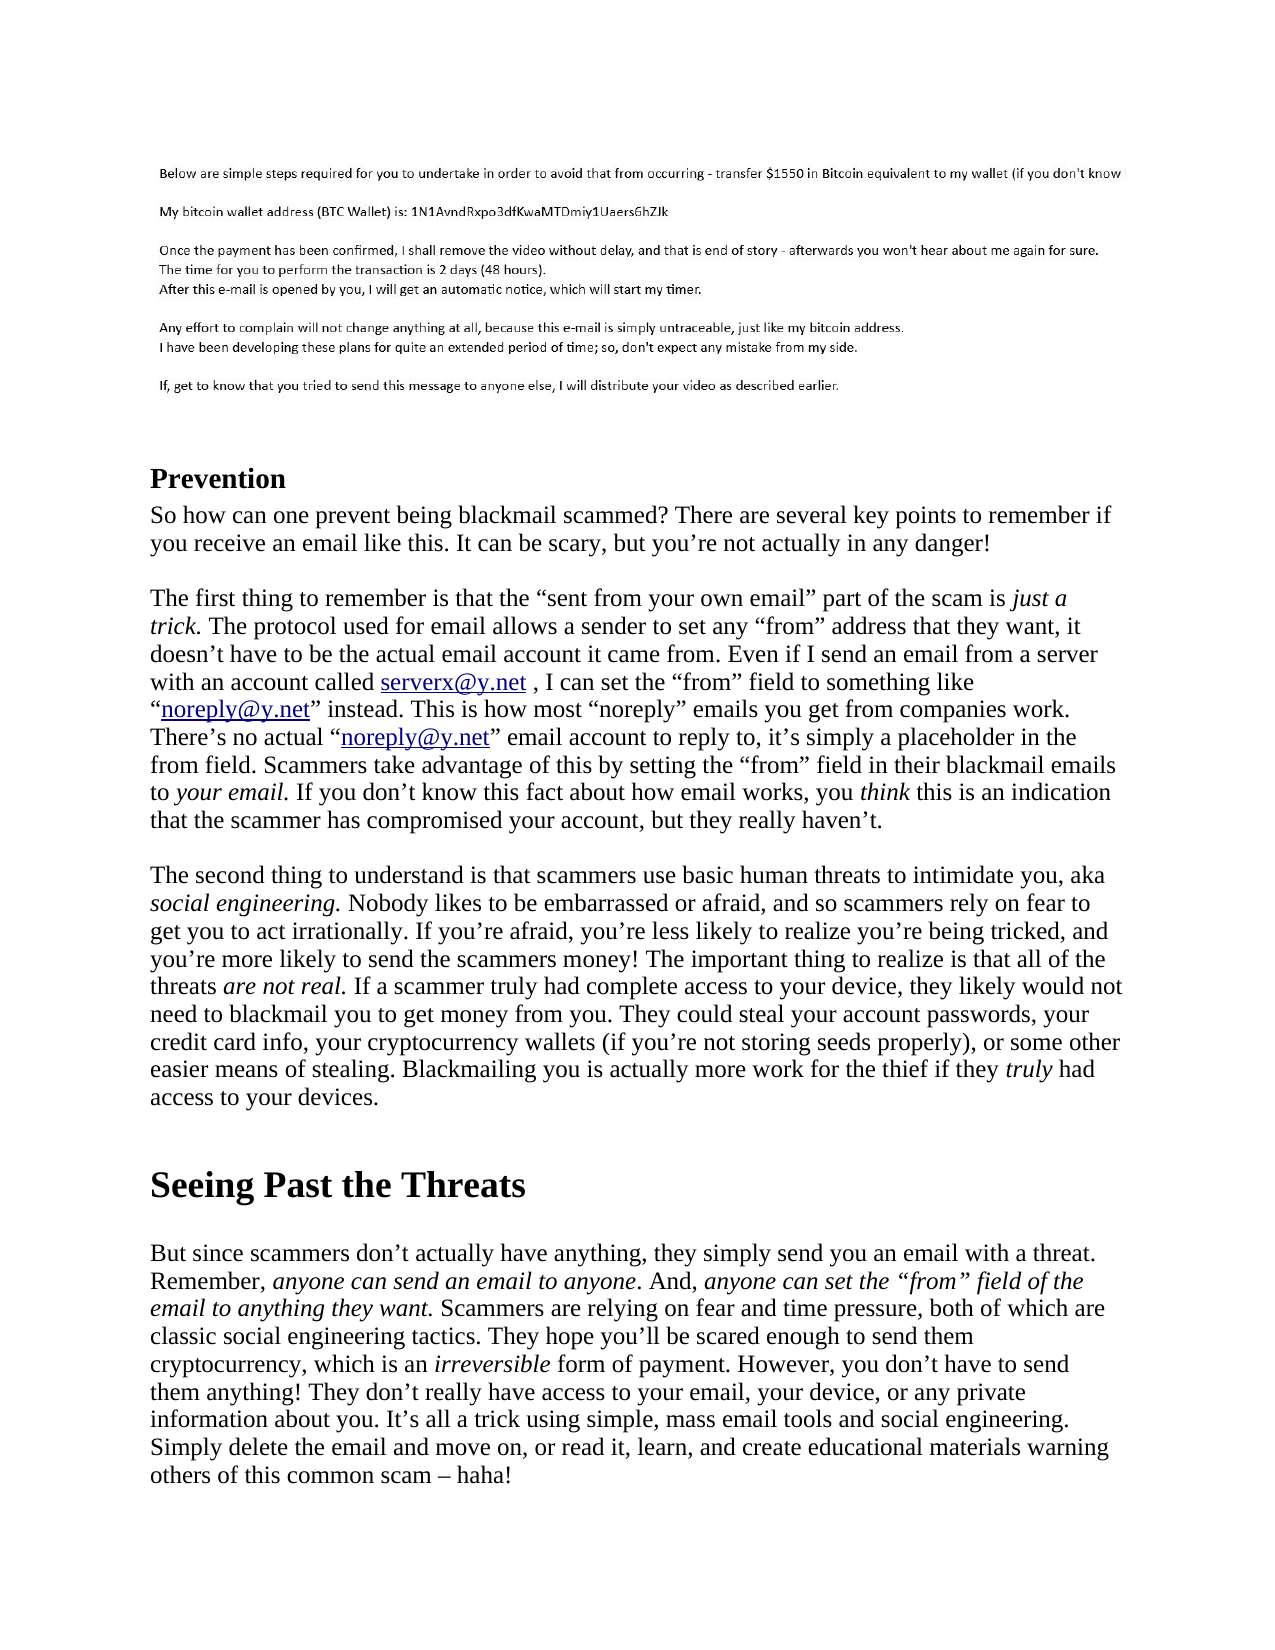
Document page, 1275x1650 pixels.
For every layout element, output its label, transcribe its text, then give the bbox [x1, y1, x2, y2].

subtitle Seeing Past the Threats [150, 1164, 1125, 1205]
text The second thing to understand is that scammers use basic human threats to intimidate you, aka social engineering. Nobody likes to be embarrassed or afraid, and so scammers rely on fear to get you to act irrationally. If you’re afraid, you’re less likely to realize you’re being tricked, and you’re more likely to send the scammers money! The important thing to realize is that all of the threats are not real. If a scammer truly had complete access to your device, they likely would not need to blackmail you to get money from you. They could steal your account passwords, your credit card info, your cryptocurrency wallets (if you’re not storing seeds properly), or some other easier means of stealing. Blackmailing you is actually more work for the thief if they truly had access to your devices. [150, 862, 1125, 1111]
picture [150, 150, 1125, 410]
text So how can one prevent being blackmail scammed? There are several key points to remember if you receive an email like this. It can be scary, but you’re not actually in any danger! [150, 501, 1125, 557]
subtitle Prevention [150, 463, 1125, 495]
text But since scammers don’t actually have anything, they simply send you an email with a threat. Remember, anyone can send an email to anyone. And, anyone can set the “from” field of the email to anything they want. Scammers are relying on fear and time pressure, both of which are classic social engineering tactics. They hope you’ll be scared enough to send them cryptocurrency, which is an irreversible form of payment. However, you don’t have to send them anything! They don’t really have access to your email, your device, or any private information about you. It’s all a trick using simple, mass email tools and social engineering. Simply delete the email and move on, or read it, learn, and create educational materials warning others of this common scam – haha! [150, 1239, 1125, 1488]
text The first thing to remember is that the “sent from your own email” part of the scam is just a trick. The protocol used for email allows a sender to set any “from” address that they want, it doesn’t have to be the actual email account it came from. Even if I send an email from a server with an account called serverx@y.net , I can set the “from” field to something like “noreply@y.net” instead. This is how most “noreply” emails you get from companies work. There’s no actual “noreply@y.net” email account to reply to, it’s simply a placeholder in the from field. Scammers take advantage of this by setting the “from” field in their blackmail emails to your email. If you don’t know this fact about how email works, you think this is an indication that the scammer has compromised your account, but they really haven’t. [150, 584, 1125, 834]
